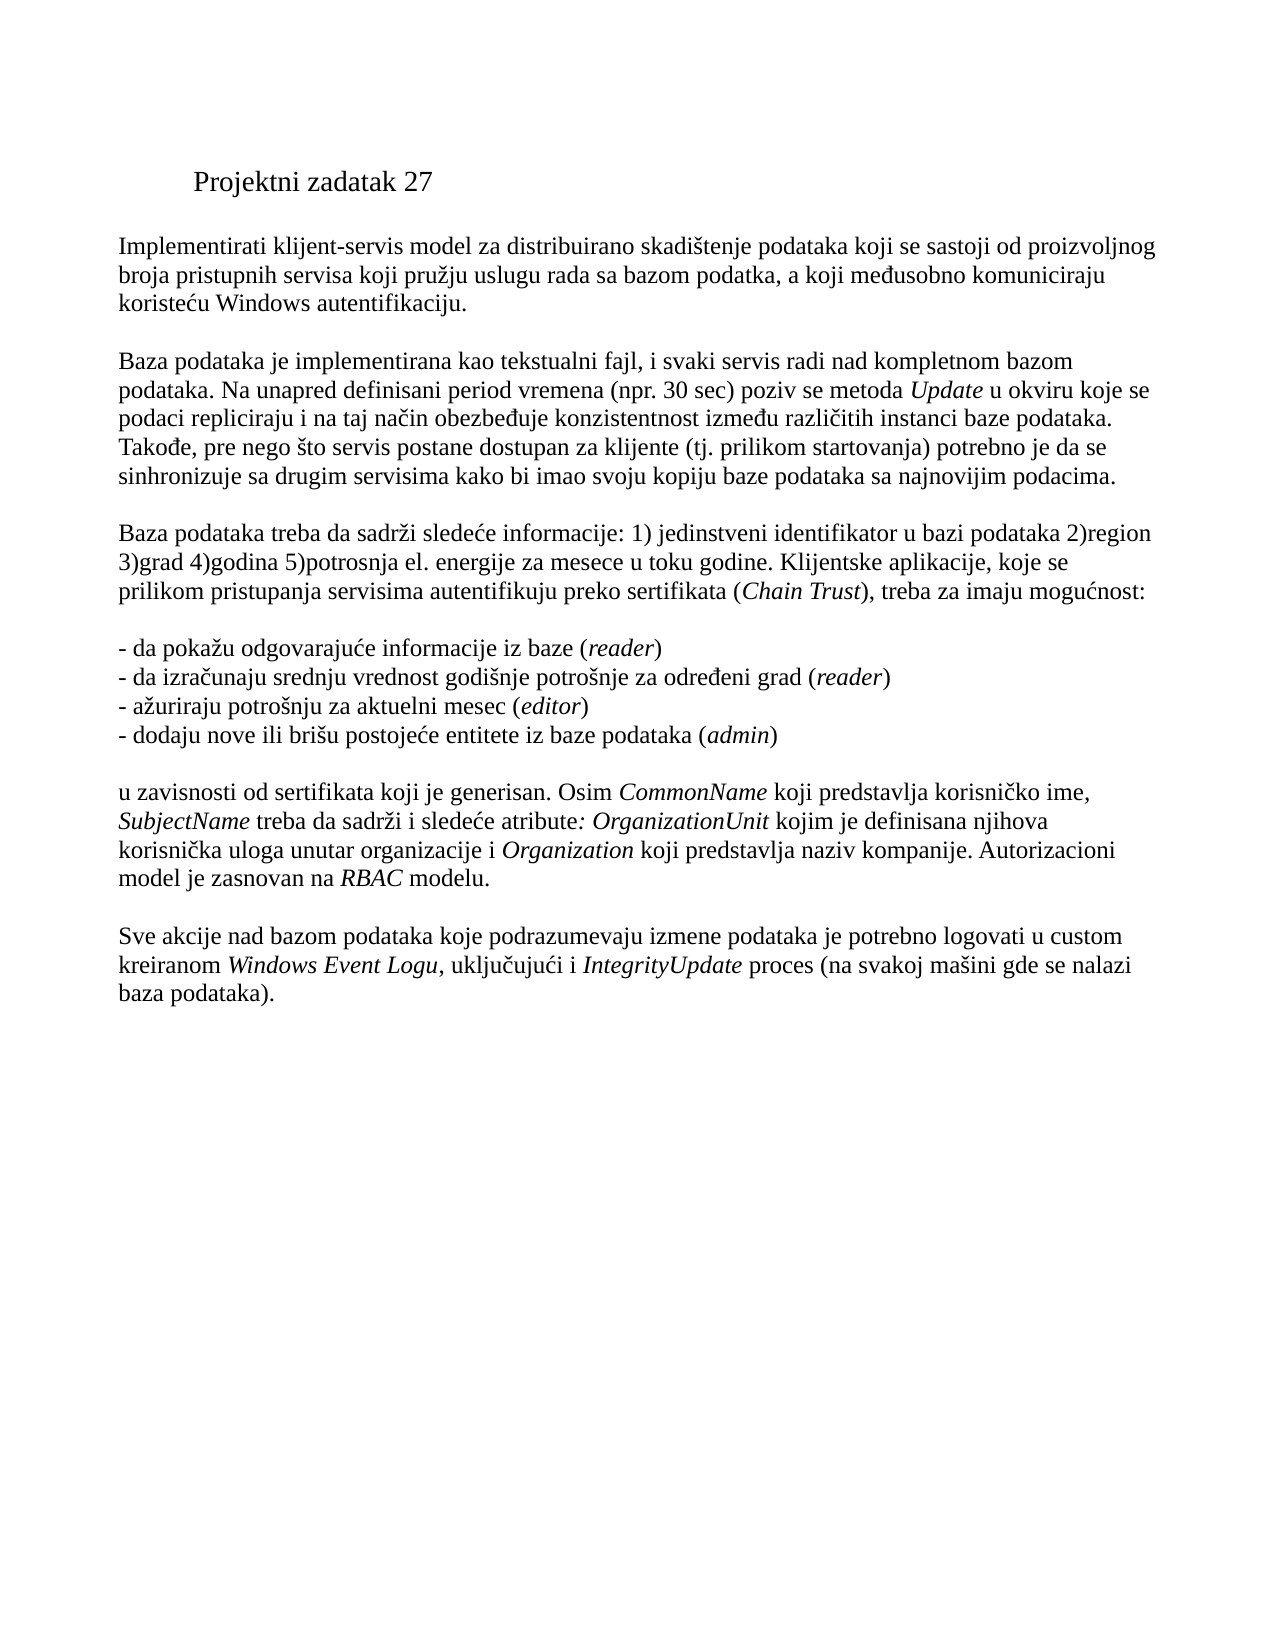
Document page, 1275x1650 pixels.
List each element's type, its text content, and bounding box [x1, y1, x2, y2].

text Baza podataka treba da sadrži sledeće informacije: 1) jedinstveni identifikator u bazi podataka 2)region 3)grad 4)godina 5)potrosnja el. energije za mesece u toku godine. Klijentske aplikacije, koje se prilikom pristupanja servisima autentifikuju preko sertifikata (Chain Trust), treba za imaju mogućnost: [118, 518, 1157, 605]
text - da izračunaju srednju vrednost godišnje potrošnje za određeni grad (reader) [118, 662, 1157, 691]
text - da pokažu odgovarajuće informacije iz baze (reader) [118, 633, 1157, 662]
text Baza podataka je implementirana kao tekstualni fajl, i svaki servis radi nad kompletnom bazom podataka. Na unapred definisani period vremena (npr. 30 sec) poziv se metoda Update u okviru koje se podaci repliciraju i na taj način obezbeđuje konzistentnost između različitih instanci baze podataka. Takođe, pre nego što servis postane dostupan za klijente (tj. prilikom startovanja) potrebno je da se sinhronizuje sa drugim servisima kako bi imao svoju kopiju baze podataka sa najnovijim podacima. [118, 346, 1157, 490]
text u zavisnosti od sertifikata koji je generisan. Osim CommonName koji predstavlja korisničko ime, SubjectName treba da sadrži i sledeće atribute: OrganizationUnit kojim je definisana njihova korisnička uloga unutar organizacije i Organization koji predstavlja naziv kompanije. Autorizacioni model je zasnovan na RBAC modelu. [118, 777, 1157, 892]
text Projektni zadatak 27 [118, 164, 1157, 197]
text Implementirati klijent-servis model za distribuirano skadištenje podataka koji se sastoji od proizvoljnog broja pristupnih servisa koji pružju uslugu rada sa bazom podatka, a koji međusobno komuniciraju koristeću Windows autentifikaciju. [118, 231, 1157, 317]
text Sve akcije nad bazom podataka koje podrazumevaju izmene podataka je potrebno logovati u custom kreiranom Windows Event Logu, uključujući i IntegrityUpdate proces (na svakoj mašini gde se nalazi baza podataka). [118, 921, 1157, 1007]
text - ažuriraju potrošnju za aktuelni mesec (editor) [118, 691, 1157, 720]
text - dodaju nove ili brišu postojeće entitete iz baze podataka (admin) [118, 720, 1157, 748]
